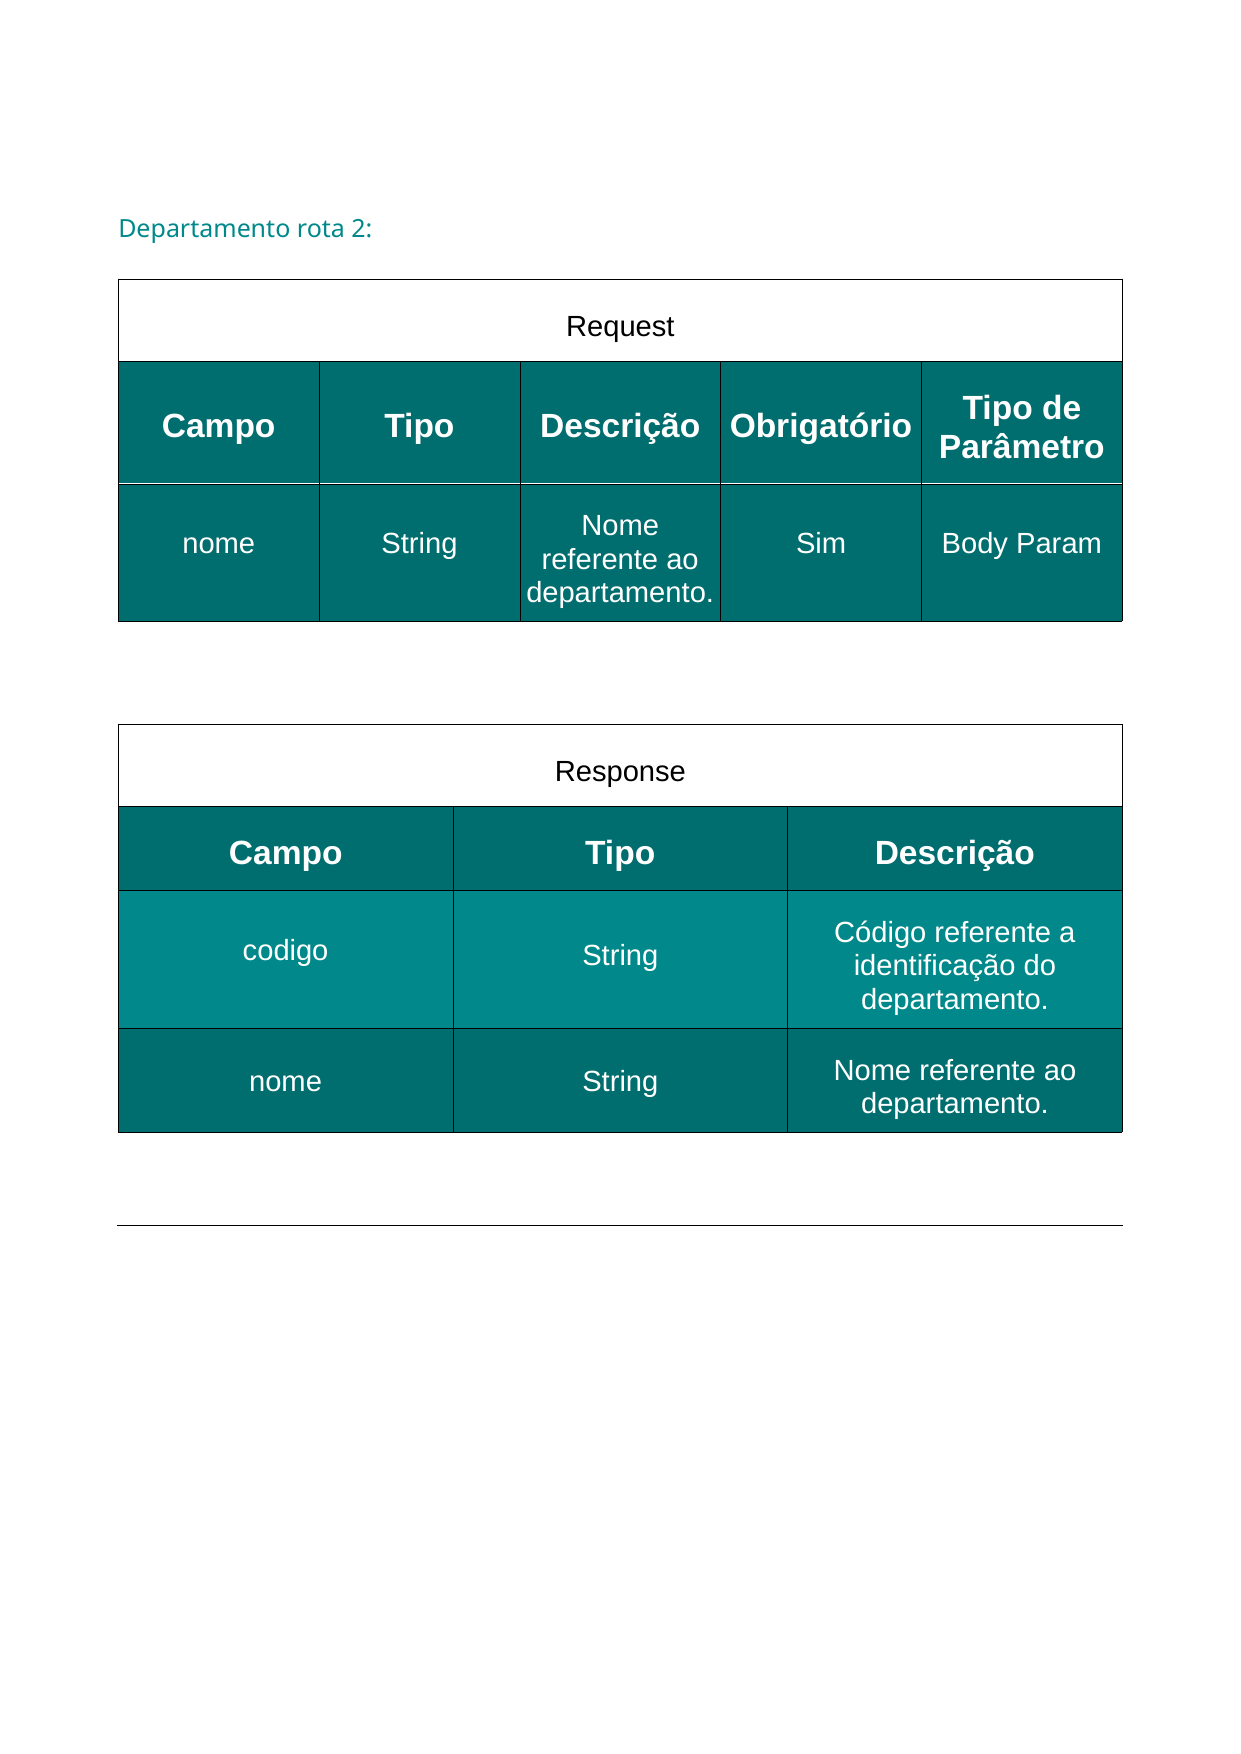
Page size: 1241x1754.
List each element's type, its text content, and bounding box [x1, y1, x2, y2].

text Departamento rota 2: [118, 210, 1122, 244]
table_cell nome [119, 1029, 453, 1132]
table_cell Sim [721, 485, 921, 621]
table_cell Código referente a identificação do departamento. [788, 891, 1122, 1028]
table_cell String [320, 485, 520, 621]
table_cell Nome referente ao departamento. [521, 485, 720, 621]
table_header Response [119, 725, 1122, 806]
table_header Tipo [320, 362, 520, 483]
table_header Descrição [788, 807, 1122, 890]
table_header Obrigatório [721, 362, 921, 483]
table_cell Nome referente ao departamento. [788, 1029, 1122, 1132]
table_cell Body Param [922, 485, 1122, 621]
table_cell String [454, 891, 787, 1028]
table_header Tipo [454, 807, 787, 890]
table_header Tipo de Parâmetro [922, 362, 1122, 483]
table_header Campo [119, 807, 453, 890]
table_header Descrição [521, 362, 720, 483]
table_cell String [454, 1029, 787, 1132]
table_cell codigo [119, 891, 453, 1028]
table_cell nome [119, 485, 319, 621]
table_header Campo [119, 362, 319, 483]
table_header Request [119, 280, 1122, 361]
